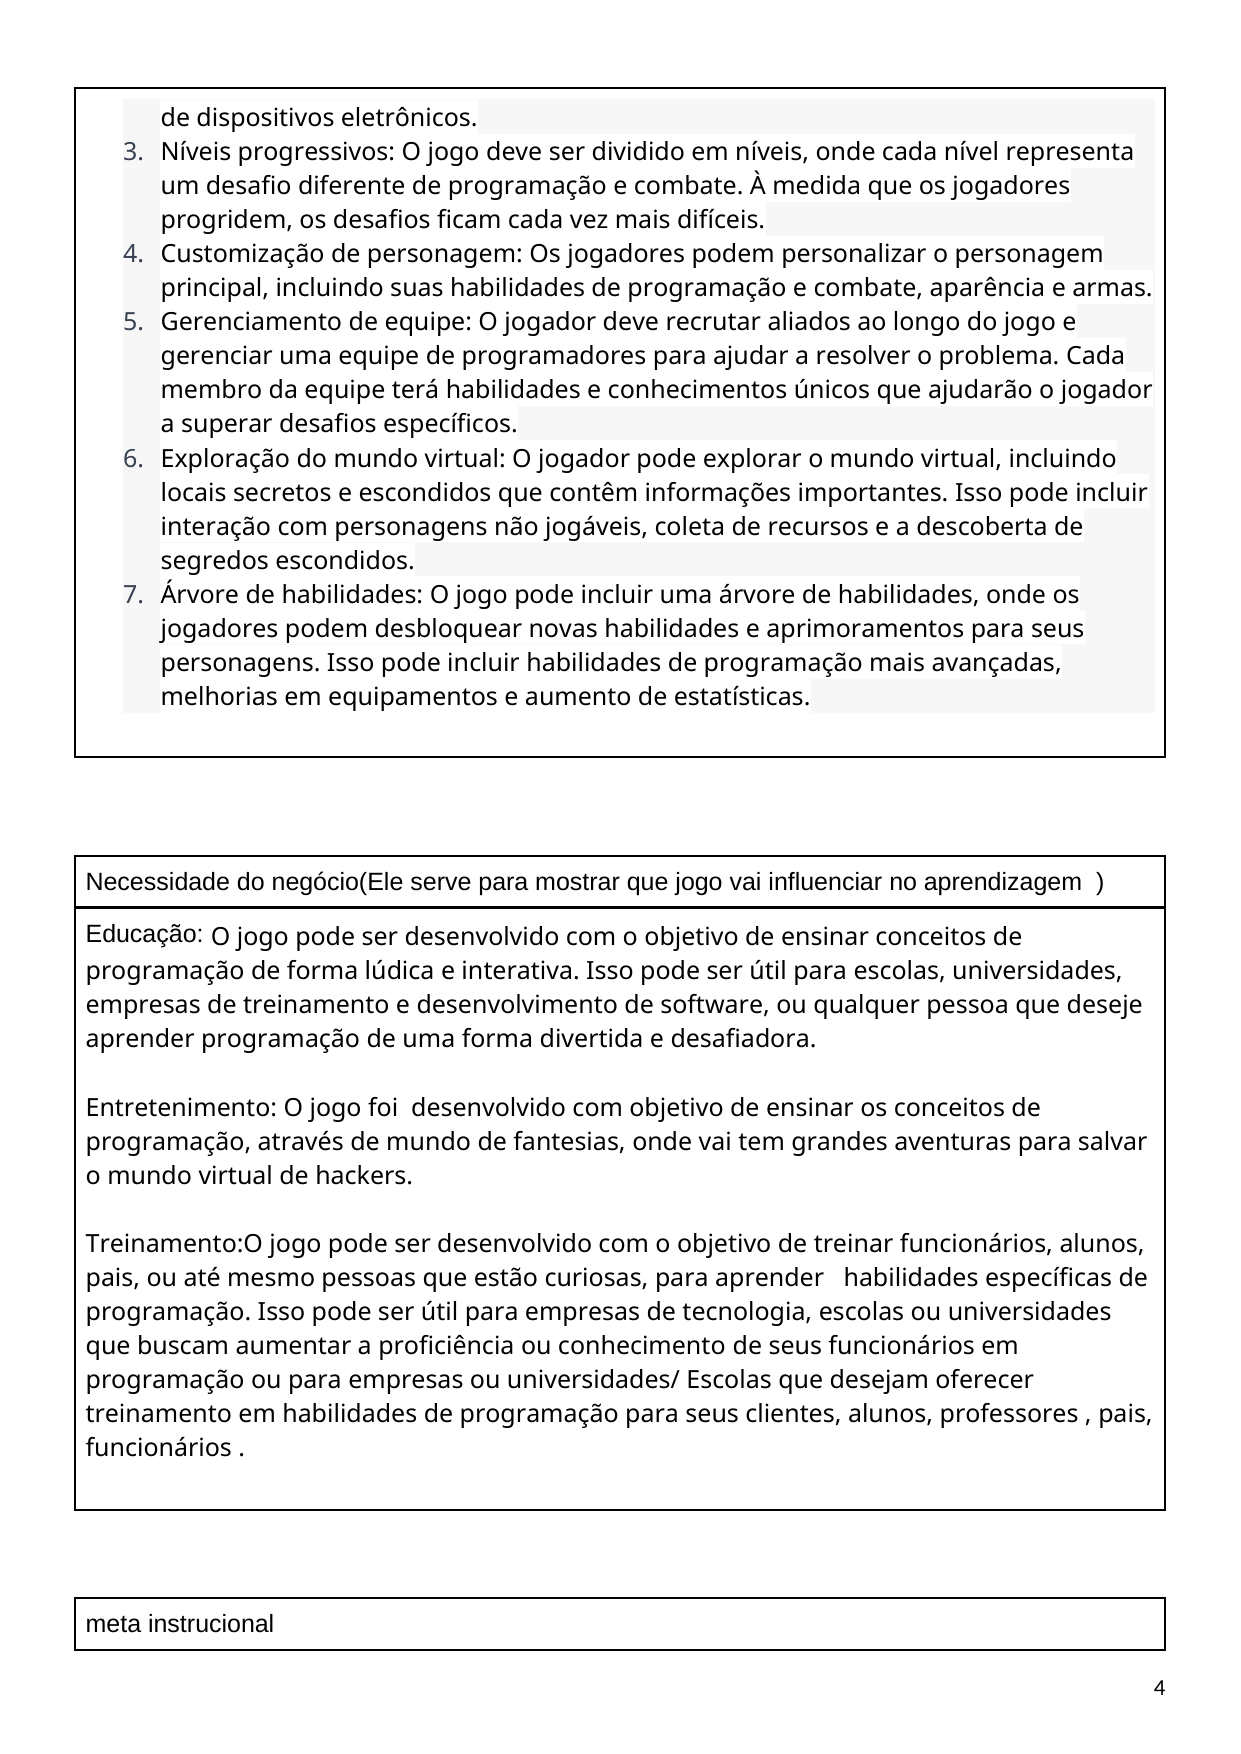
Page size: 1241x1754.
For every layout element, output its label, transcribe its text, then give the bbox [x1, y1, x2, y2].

table_cell Educação: O jogo pode ser desenvolvido com o objetivo de ensinar conceitos de programação de forma lúdica e interativa. Isso pode ser útil para escolas, universidades, empresas de treinamento e desenvolvimento de software, ou qualquer pessoa que deseje aprender programação de uma forma divertida e desafiadora. Entretenimento: O jogo foi desenvolvido com objetivo de ensinar os conceitos de programação, através de mundo de fantesias, onde vai tem grandes aventuras para salvar o mundo virtual de hackers. Treinamento:O jogo pode ser desenvolvido com o objetivo de treinar funcionários, alunos, pais, ou até mesmo pessoas que estão curiosas, para aprender habilidades específicas de programação. Isso pode ser útil para empresas de tecnologia, escolas ou universidades que buscam aumentar a proficiência ou conhecimento de seus funcionários em programação ou para empresas ou universidades/ Escolas que desejam oferecer treinamento em habilidades de programação para seus clientes, alunos, professores , pais, funcionários . [76, 909, 1164, 1508]
table_cell de dispositivos eletrônicos. Níveis progressivos: O jogo deve ser dividido em níveis, onde cada nível representa um desafio diferente de programação e combate. À medida que os jogadores progridem, os desafios ficam cada vez mais difíceis. Customização de personagem: Os jogadores podem personalizar o personagem principal, incluindo suas habilidades de programação e combate, aparência e armas. Gerenciamento de equipe: O jogador deve recrutar aliados ao longo do jogo e gerenciar uma equipe de programadores para ajudar a resolver o problema. Cada membro da equipe terá habilidades e conhecimentos únicos que ajudarão o jogador a superar desafios específicos. Exploração do mundo virtual: O jogador pode explorar o mundo virtual, incluindo locais secretos e escondidos que contêm informações importantes. Isso pode incluir interação com personagens não jogáveis, coleta de recursos e a descoberta de segredos escondidos. Árvore de habilidades: O jogo pode incluir uma árvore de habilidades, onde os jogadores podem desbloquear novas habilidades e aprimoramentos para seus personagens. Isso pode incluir habilidades de programação mais avançadas, melhorias em equipamentos e aumento de estatísticas. [76, 89, 1164, 756]
table_header meta instrucional [76, 1599, 1164, 1648]
table_header Necessidade do negócio(Ele serve para mostrar que jogo vai influenciar no aprendizagem ) [76, 857, 1164, 906]
